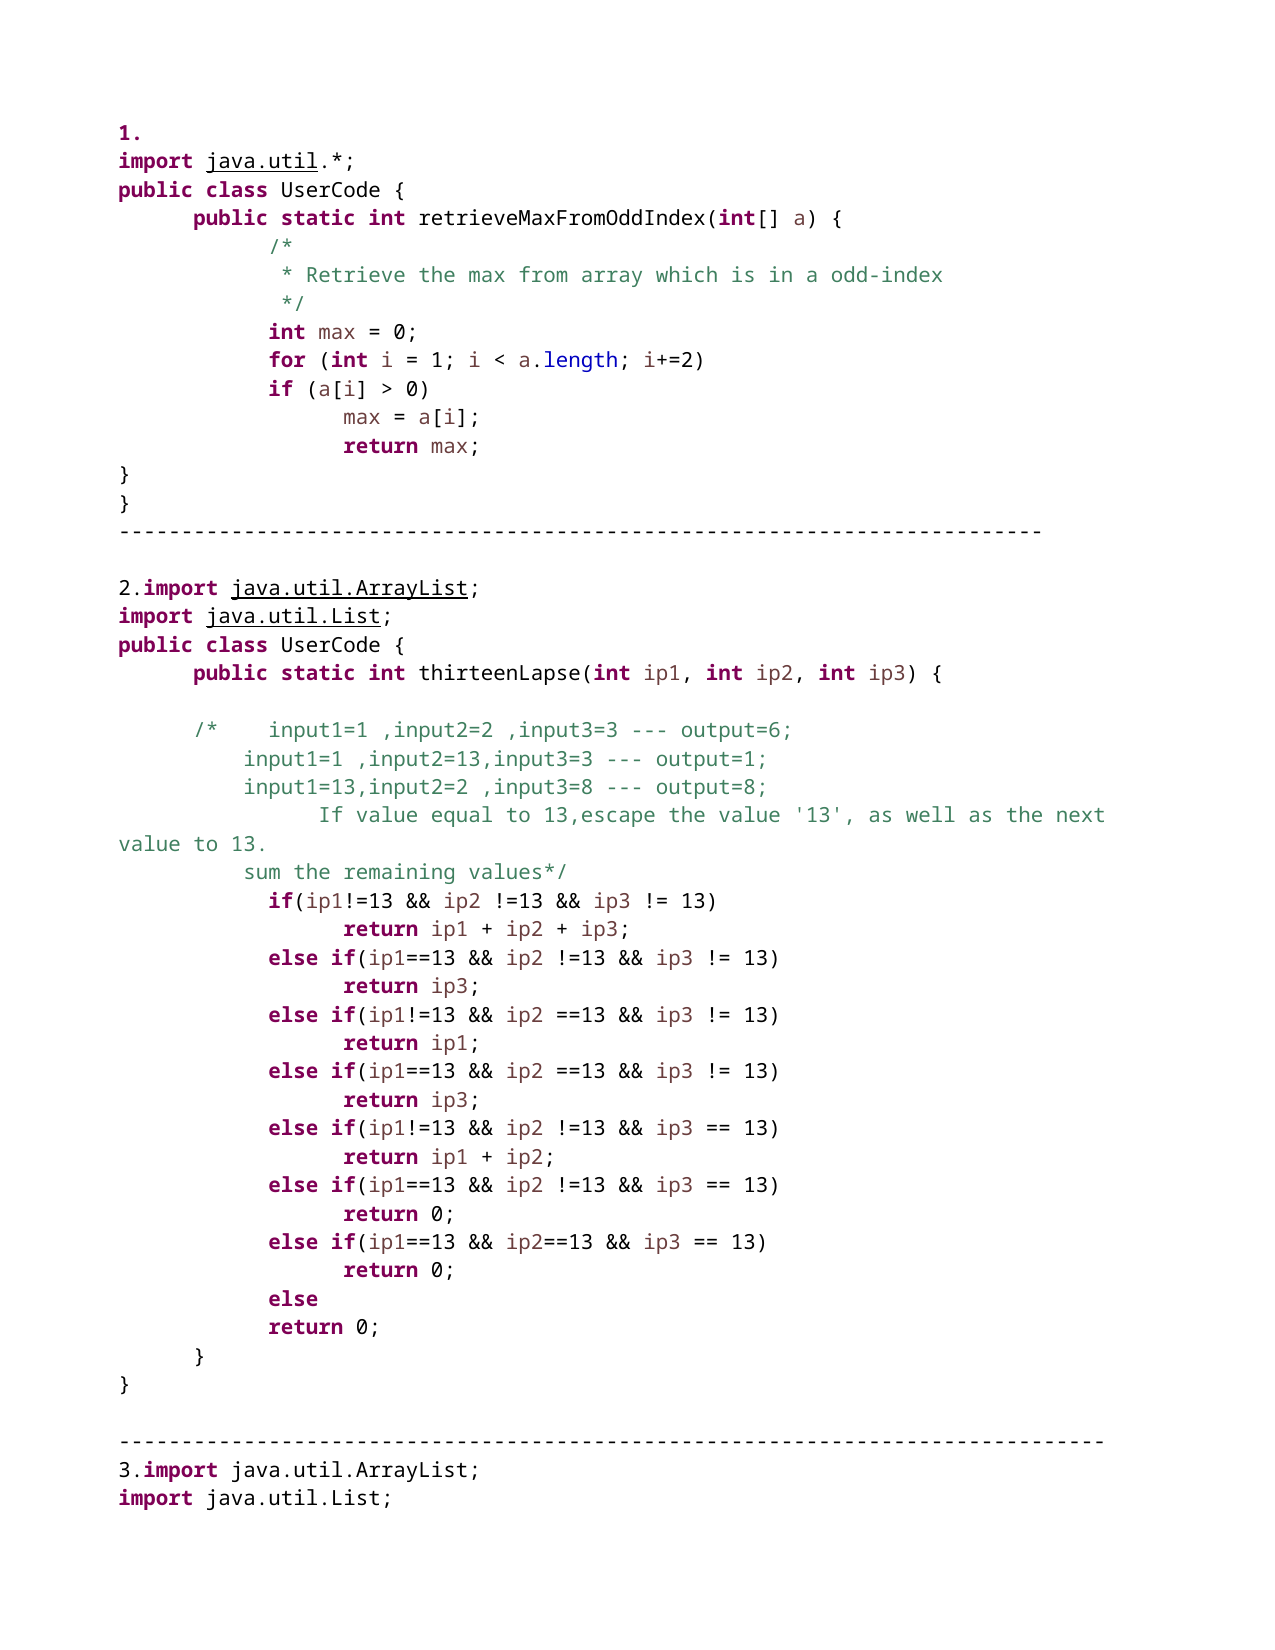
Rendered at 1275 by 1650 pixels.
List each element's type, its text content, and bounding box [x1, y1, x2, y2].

text return 0; [118, 1256, 1157, 1284]
text } [118, 1369, 1157, 1398]
text } [118, 459, 1157, 488]
text * Retrieve the max from array which is in a odd-index [118, 260, 1157, 289]
text public static int thirteenLapse(int ip1, int ip2, int ip3) { [118, 658, 1157, 687]
text } [118, 488, 1157, 516]
text input1=13,input2=2 ,input3=8 --- output=8; [118, 772, 1157, 801]
text else if(ip1==13 && ip2==13 && ip3 == 13) [118, 1227, 1157, 1256]
text input1=1 ,input2=13,input3=3 --- output=1; [118, 744, 1157, 772]
text return ip1; [118, 1028, 1157, 1057]
text else if(ip1==13 && ip2 ==13 && ip3 != 13) [118, 1057, 1157, 1085]
text else if(ip1!=13 && ip2 !=13 && ip3 == 13) [118, 1113, 1157, 1142]
text else [118, 1284, 1157, 1312]
text else if(ip1==13 && ip2 !=13 && ip3 == 13) [118, 1170, 1157, 1199]
text return 0; [118, 1199, 1157, 1227]
text return ip1 + ip2; [118, 1142, 1157, 1170]
text ------------------------------------------------------------------------------- [118, 1426, 1157, 1455]
text if(ip1!=13 && ip2 !=13 && ip3 != 13) [118, 886, 1157, 914]
text int max = 0; [118, 317, 1157, 346]
text -------------------------------------------------------------------------- [118, 516, 1157, 545]
text sum the remaining values*/ [118, 857, 1157, 886]
text else if(ip1==13 && ip2 !=13 && ip3 != 13) [118, 943, 1157, 971]
text for (int i = 1; i < a.length; i+=2) [118, 346, 1157, 374]
text return ip1 + ip2 + ip3; [118, 914, 1157, 943]
text /* [118, 232, 1157, 260]
text public static int retrieveMaxFromOddIndex(int[] a) { [118, 203, 1157, 232]
text return max; [118, 431, 1157, 459]
text if (a[i] > 0) [118, 374, 1157, 402]
text 2.import java.util.ArrayList; [118, 573, 1157, 602]
text else if(ip1!=13 && ip2 ==13 && ip3 != 13) [118, 1000, 1157, 1028]
text import java.util.List; [118, 1483, 1157, 1512]
text 1. [118, 118, 1157, 147]
text 3.import java.util.ArrayList; [118, 1455, 1157, 1483]
text } [118, 1341, 1157, 1369]
text import java.util.*; [118, 147, 1157, 175]
text If value equal to 13,escape the value '13', as well as the next value to 13. [118, 801, 1157, 857]
text public class UserCode { [118, 175, 1157, 203]
text public class UserCode { [118, 630, 1157, 658]
text return ip3; [118, 971, 1157, 1000]
text return ip3; [118, 1085, 1157, 1113]
text import java.util.List; [118, 602, 1157, 630]
text return 0; [118, 1312, 1157, 1341]
text /* input1=1 ,input2=2 ,input3=3 --- output=6; [118, 715, 1157, 744]
text max = a[i]; [118, 402, 1157, 431]
text */ [118, 289, 1157, 317]
